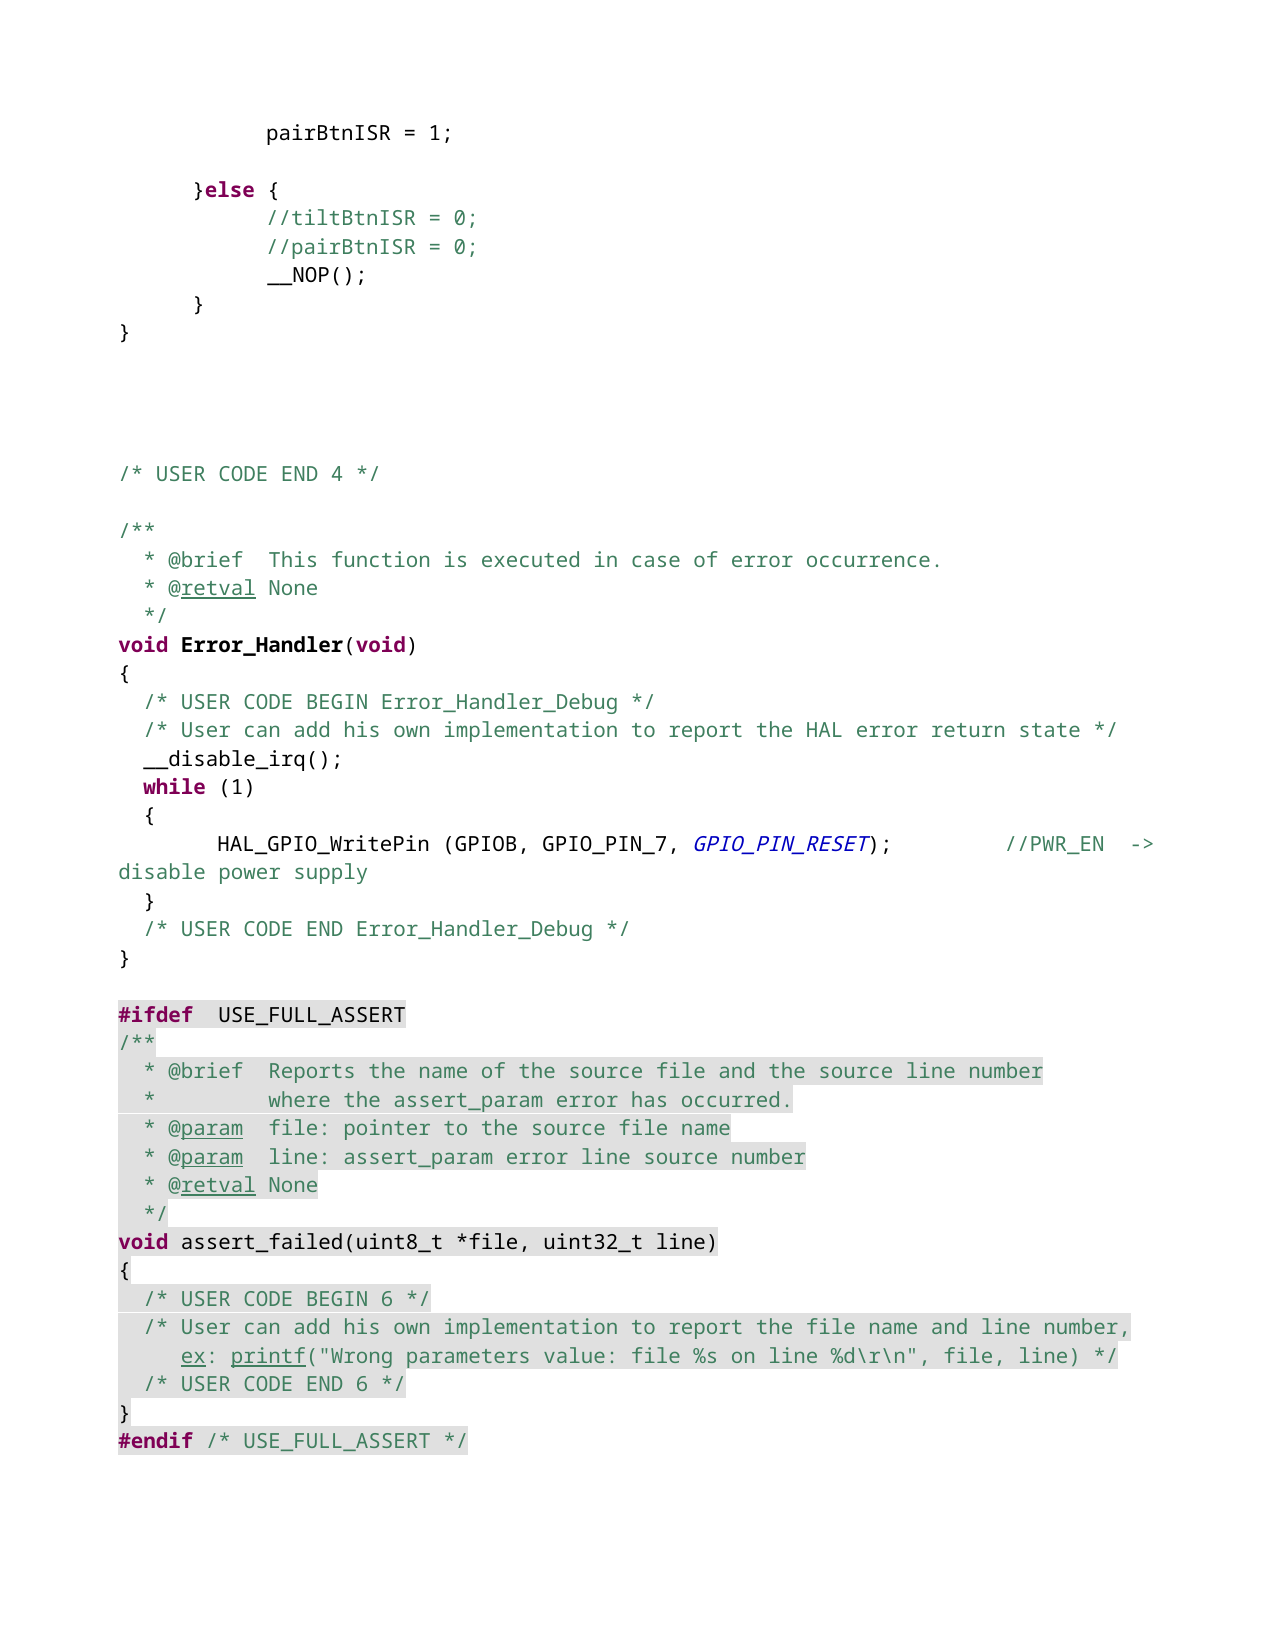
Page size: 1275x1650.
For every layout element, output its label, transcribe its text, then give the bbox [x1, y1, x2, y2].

text * @brief This function is executed in case of error occurrence. [118, 545, 1157, 573]
text pairBtnISR = 1; [118, 118, 1157, 147]
text /** [118, 1028, 1157, 1057]
text /* USER CODE BEGIN 6 */ [118, 1284, 1157, 1312]
text { [118, 1256, 1157, 1284]
text } [118, 289, 1157, 317]
text { [118, 658, 1157, 687]
text //pairBtnISR = 0; [118, 232, 1157, 260]
text /* USER CODE BEGIN Error_Handler_Debug */ [118, 687, 1157, 715]
text } [118, 943, 1157, 971]
text * @retval None [118, 1170, 1157, 1199]
text /* USER CODE END 6 */ [118, 1369, 1157, 1398]
text /* User can add his own implementation to report the HAL error return state */ [118, 715, 1157, 744]
text //tiltBtnISR = 0; [118, 203, 1157, 232]
text }else { [118, 175, 1157, 203]
text __disable_irq(); [118, 744, 1157, 772]
text void Error_Handler(void) [118, 630, 1157, 658]
text * where the assert_param error has occurred. [118, 1085, 1157, 1113]
text * @param file: pointer to the source file name [118, 1113, 1157, 1142]
text * @brief Reports the name of the source file and the source line number [118, 1057, 1157, 1085]
text /* USER CODE END 4 */ [118, 459, 1157, 488]
text */ [118, 602, 1157, 630]
text /* User can add his own implementation to report the file name and line number, [118, 1312, 1157, 1341]
text __NOP(); [118, 260, 1157, 289]
text /* USER CODE END Error_Handler_Debug */ [118, 914, 1157, 943]
text void assert_failed(uint8_t *file, uint32_t line) [118, 1227, 1157, 1256]
text } [118, 317, 1157, 346]
text { [118, 801, 1157, 829]
text while (1) [118, 772, 1157, 801]
text * @param line: assert_param error line source number [118, 1142, 1157, 1170]
text */ [118, 1199, 1157, 1227]
text #ifdef USE_FULL_ASSERT [118, 1000, 1157, 1028]
text * @retval None [118, 573, 1157, 602]
text } [118, 886, 1157, 914]
text /** [118, 516, 1157, 545]
text #endif /* USE_FULL_ASSERT */ [118, 1426, 1157, 1455]
text ex: printf("Wrong parameters value: file %s on line %d\r\n", file, line) */ [118, 1341, 1157, 1369]
text HAL_GPIO_WritePin (GPIOB, GPIO_PIN_7, GPIO_PIN_RESET); //PWR_EN -> disable power supply [118, 829, 1157, 886]
text } [118, 1398, 1157, 1426]
